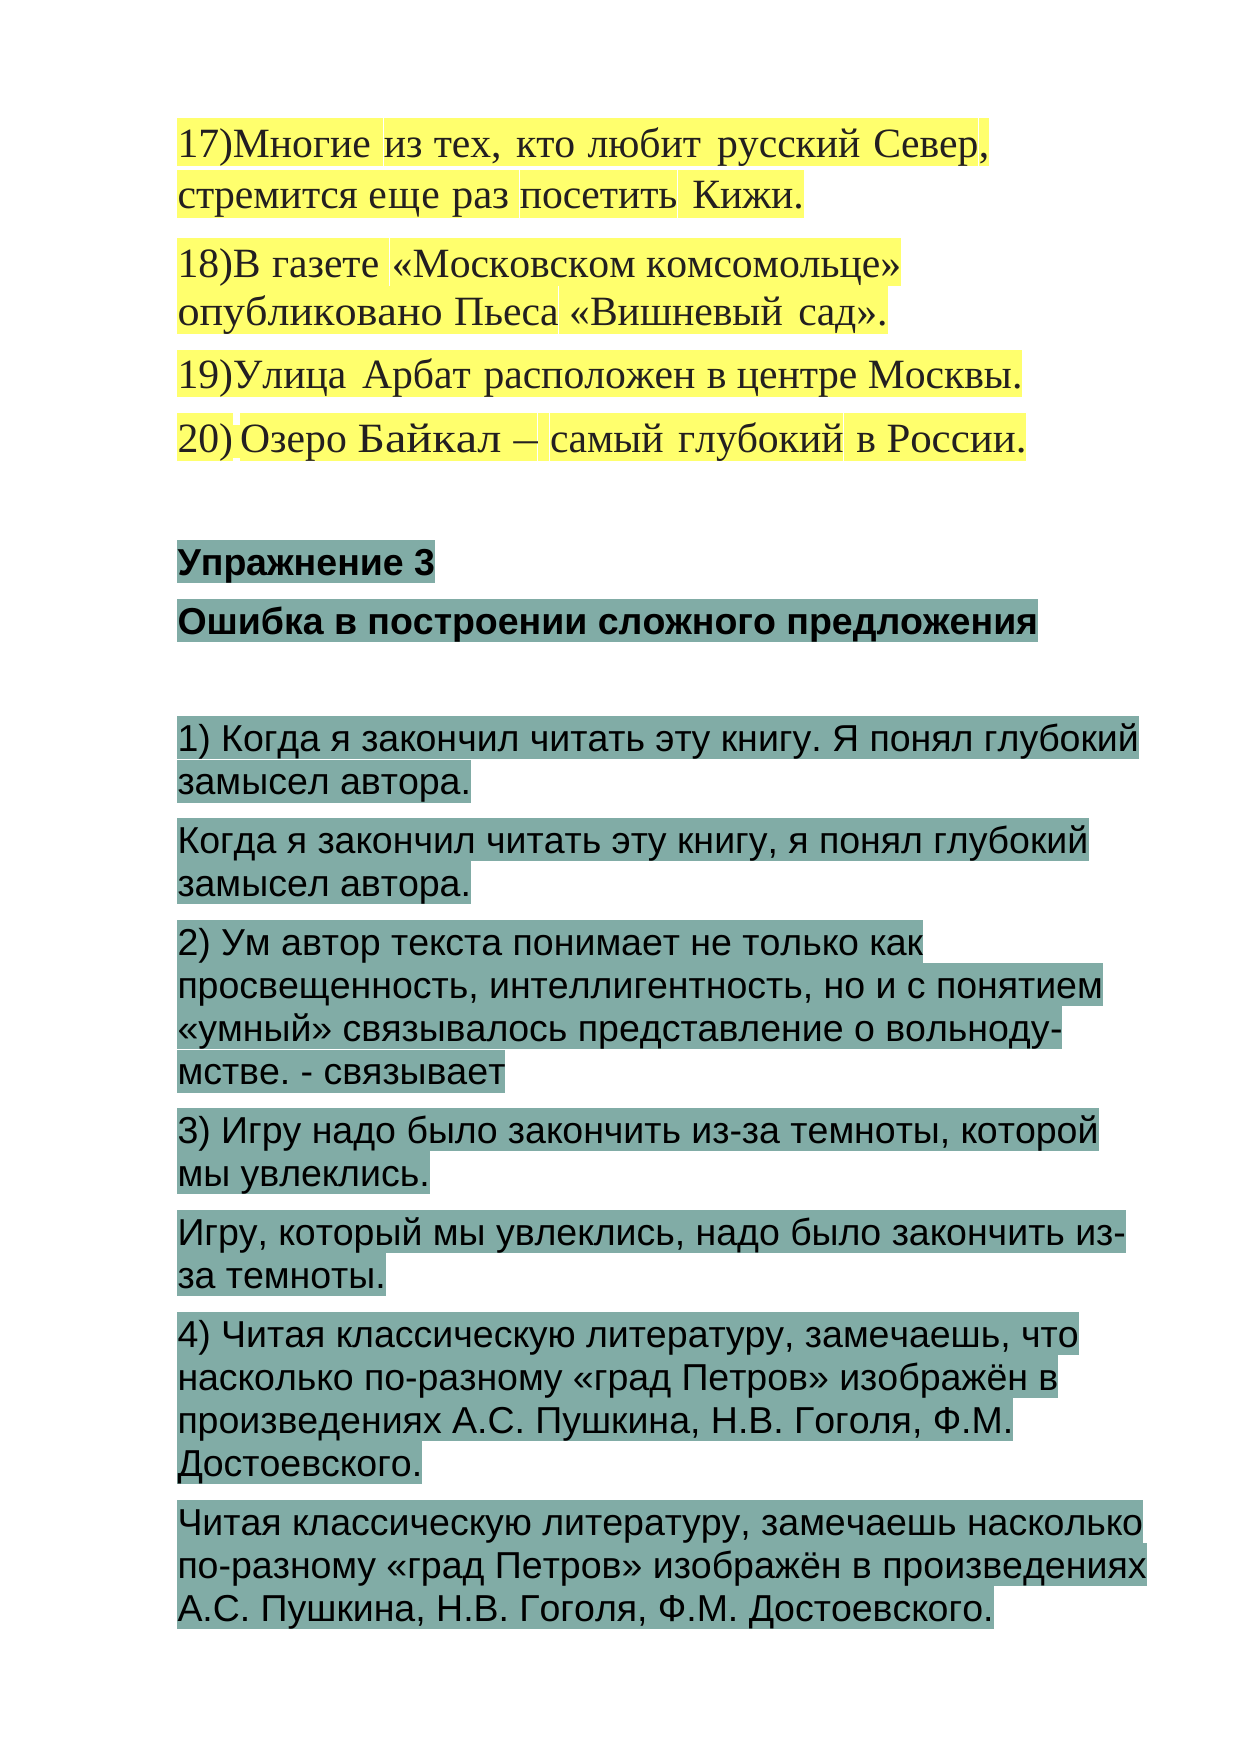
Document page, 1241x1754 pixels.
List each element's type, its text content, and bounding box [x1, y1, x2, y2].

text Когда я закончил читать эту книгу, я понял глубокий замысел автора. [177, 818, 1152, 904]
text 19)Улица Арбат расположен в центре Москвы. [177, 349, 1152, 397]
text Ошибка в построении сложного предложения [177, 599, 1152, 642]
text 17)Многие из тех, кто любит русский Север, стремится еще раз посетить Кижи. [177, 118, 1152, 218]
text 1) Когда я закончил читать эту книгу. Я понял глубокий замысел автора. [177, 716, 1152, 803]
text Игру, который мы увлеклись, надо было закончить из-за темноты. [177, 1210, 1152, 1296]
text 20) Озеро Байкал – самый глубокий в России. [177, 413, 1152, 461]
text 3) Игру надо было закончить из-за темноты, которой мы увлеклись. [177, 1108, 1152, 1194]
text 18)В газете «Московском комсомольце» опубликовано Пьеса «Вишневый сад». [177, 238, 1152, 334]
text 4) Читая классическую литературу, замечаешь, что насколько по-разному «град Петров» изображён в произведениях А.С. Пушкина, Н.В. Гоголя, Ф.М. Достоевского. [177, 1312, 1152, 1484]
text Читая классическую литературу, замечаешь насколько по-разному «град Петров» изображён в произведениях А.С. Пушкина, Н.В. Гоголя, Ф.М. Достоевского. [177, 1500, 1152, 1629]
text 2) Ум автор текста понимает не только как просвещенность, интеллигентность, но и с понятием «ум­ный» связывалось представление о вольноду­мстве. - связывает [177, 920, 1152, 1093]
text Упражнение 3 [177, 540, 1152, 583]
